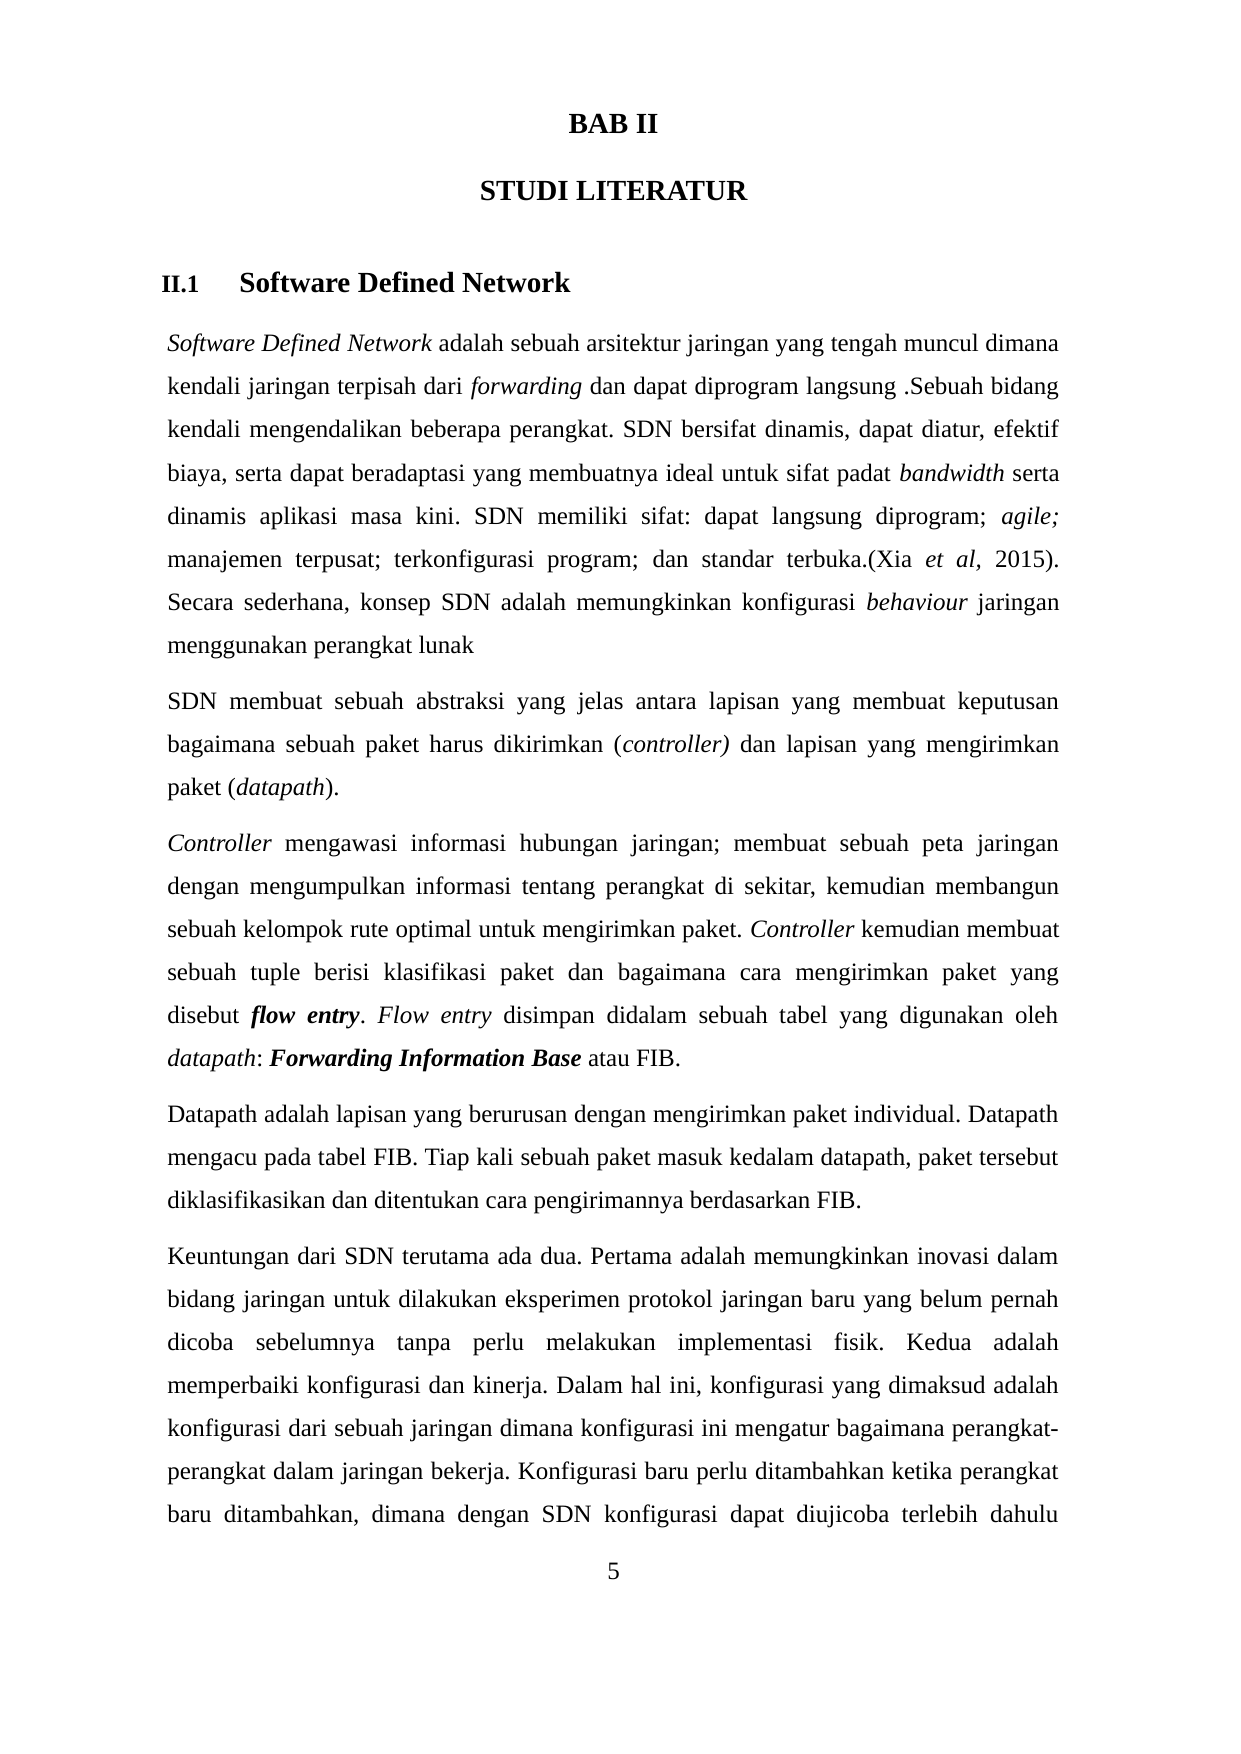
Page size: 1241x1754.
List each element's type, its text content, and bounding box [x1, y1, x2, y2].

text Keuntungan dari SDN terutama ada dua. Pertama adalah memungkinkan inovasi dalam bidang jaringan untuk dilakukan eksperimen protokol jaringan baru yang belum pernah dicoba sebelumnya tanpa perlu melakukan implementasi fisik. Kedua adalah memperbaiki konfigurasi dan kinerja. Dalam hal ini, konfigurasi yang dimaksud adalah konfigurasi dari sebuah jaringan dimana konfigurasi ini mengatur bagaimana perangkat-perangkat dalam jaringan bekerja. Konfigurasi baru perlu ditambahkan ketika perangkat baru ditambahkan, dimana dengan SDN konfigurasi dapat diujicoba terlebih dahulu [167, 1241, 1059, 1528]
text Datapath adalah lapisan yang berurusan dengan mengirimkan paket individual. Datapath mengacu pada tabel FIB. Tiap kali sebuah paket masuk kedalam datapath, paket tersebut diklasifikasikan dan ditentukan cara pengirimannya berdasarkan FIB. [167, 1099, 1059, 1214]
subtitle Bab II STUDI LITERATUR [167, 106, 1059, 207]
text SDN membuat sebuah abstraksi yang jelas antara lapisan yang membuat keputusan bagaimana sebuah paket harus dikirimkan (controller) dan lapisan yang mengirimkan paket (datapath). [167, 686, 1059, 801]
subtitle II.1 Software Defined Network [161, 265, 1062, 299]
text Controller mengawasi informasi hubungan jaringan; membuat sebuah peta jaringan dengan mengumpulkan informasi tentang perangkat di sekitar, kemudian membangun sebuah kelompok rute optimal untuk mengirimkan paket. Controller kemudian membuat sebuah tuple berisi klasifikasi paket dan bagaimana cara mengirimkan paket yang disebut flow entry. Flow entry disimpan didalam sebuah tabel yang digunakan oleh datapath: Forwarding Information Base atau FIB. [167, 828, 1059, 1072]
text Software Defined Network adalah sebuah arsitektur jaringan yang tengah muncul dimana kendali jaringan terpisah dari forwarding dan dapat diprogram langsung .Sebuah bidang kendali mengendalikan beberapa perangkat. SDN bersifat dinamis, dapat diatur, efektif biaya, serta dapat beradaptasi yang membuatnya ideal untuk sifat padat bandwidth serta dinamis aplikasi masa kini. SDN memiliki sifat: dapat langsung diprogram; agile; manajemen terpusat; terkonfigurasi program; dan standar terbuka.(Xia et al, 2015). Secara sederhana, konsep SDN adalah memungkinkan konfigurasi behaviour jaringan menggunakan perangkat lunak [167, 328, 1059, 659]
